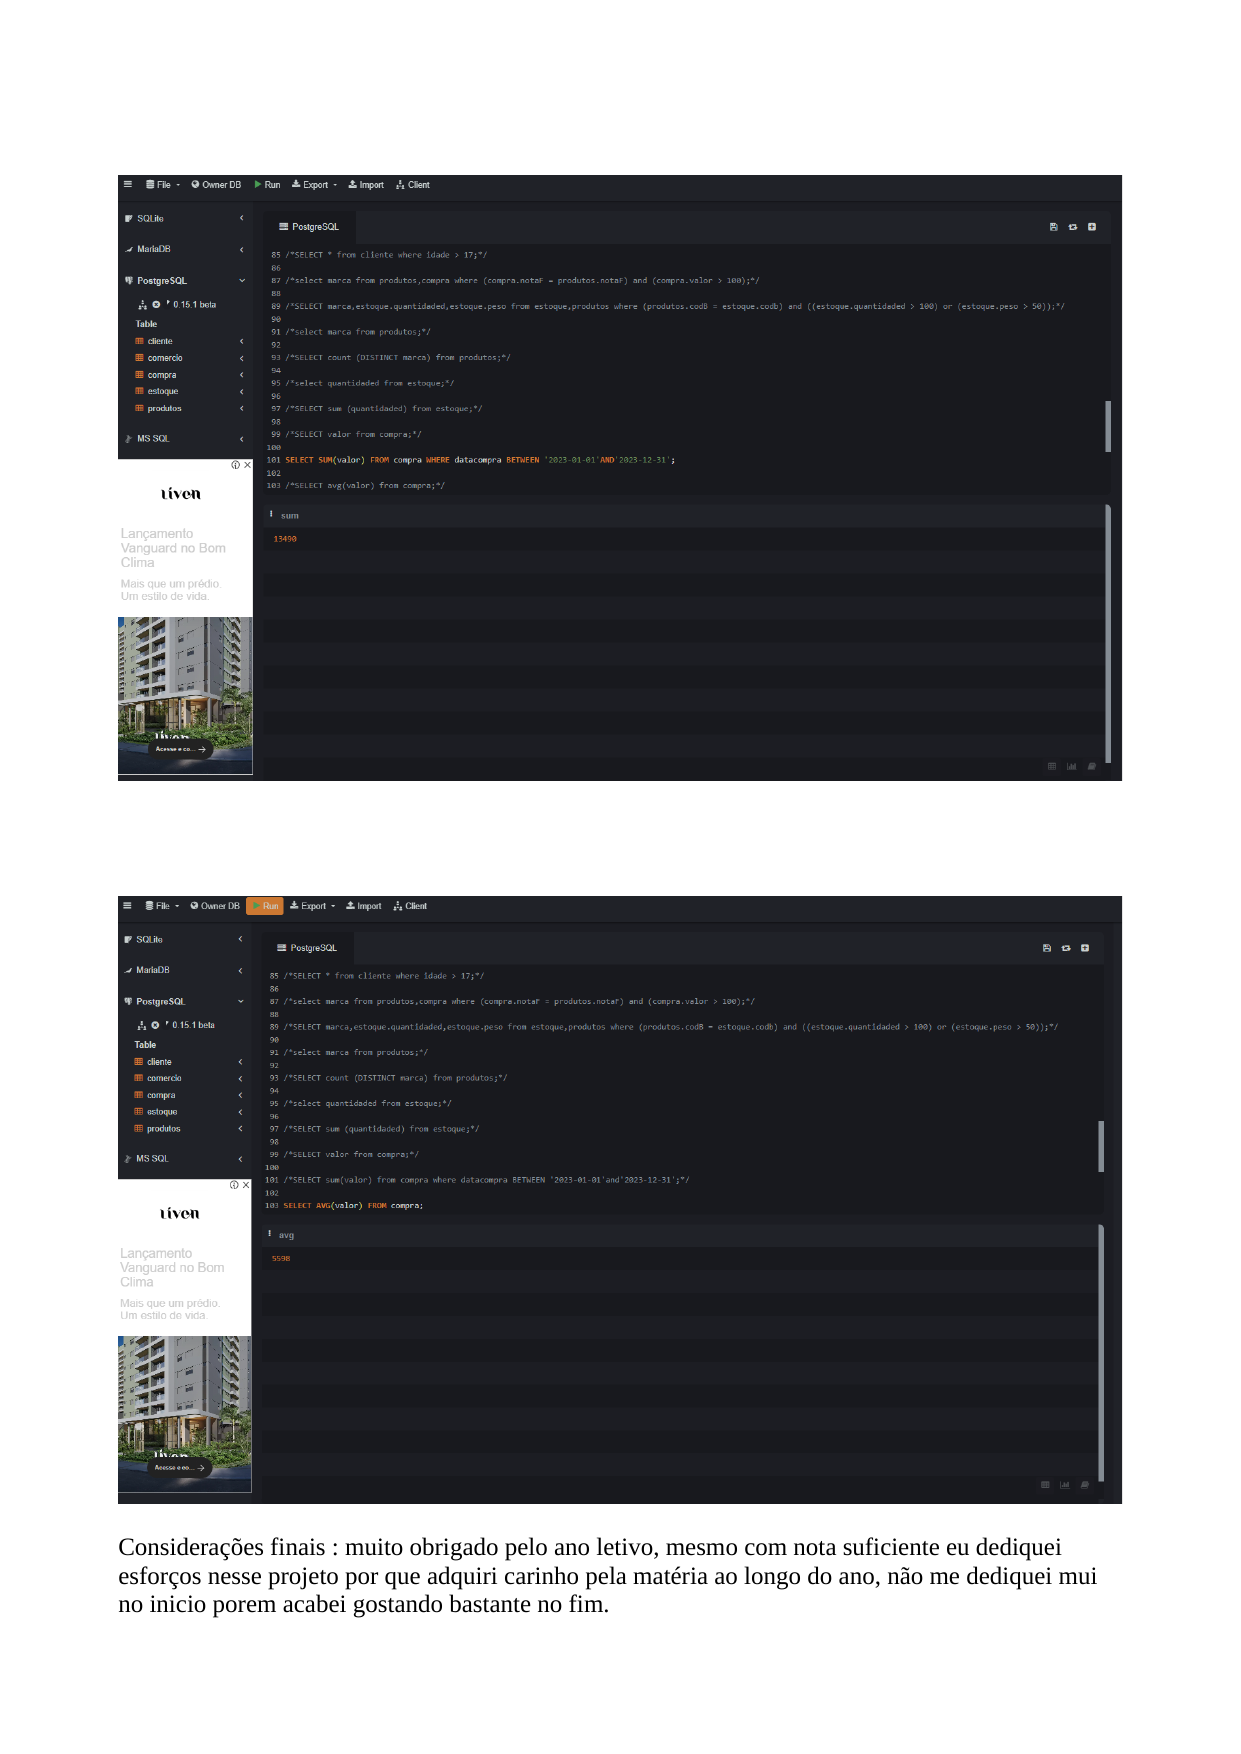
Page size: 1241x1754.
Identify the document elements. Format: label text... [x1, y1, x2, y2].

text Considerações finais : muito obrigado pelo ano letivo, mesmo com nota suficiente eu dediquei esforços nesse projeto por que adquiri carinho pela matéria ao longo do ano, não me dediquei mui no inicio porem acabei gostando bastante no fim. [118, 1532, 1122, 1618]
picture [118, 175, 1123, 781]
picture [118, 896, 1123, 1504]
